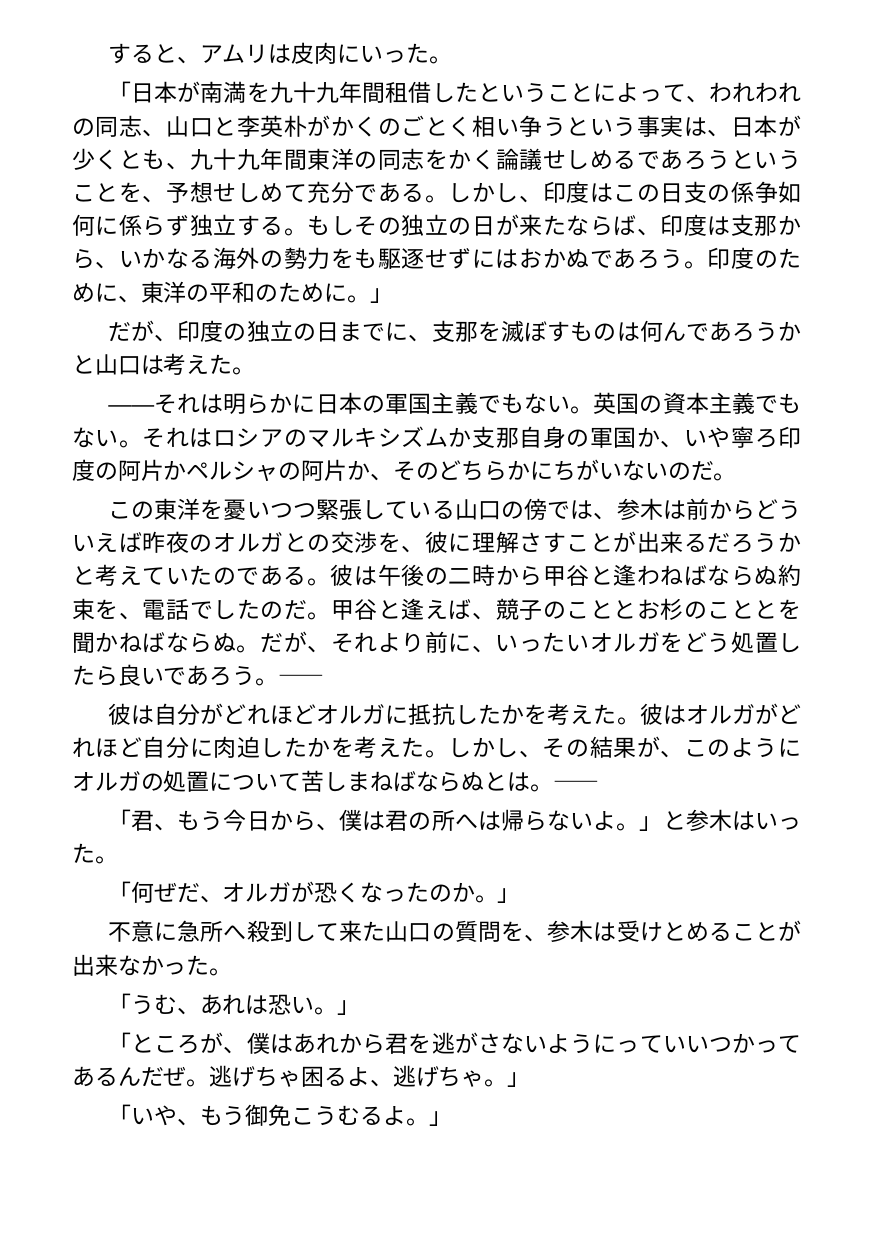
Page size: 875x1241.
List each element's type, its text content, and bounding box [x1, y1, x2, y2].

text 「君、もう今日から、僕は君の所へは帰らないよ。」と参木はいった。 [72, 803, 802, 869]
text この東洋を憂いつつ緊張している山口の傍では、参木は前からどういえば昨夜のオルガとの交渉を、彼に理解さすことが出来るだろうかと考えていたのである。彼は午後の二時から甲谷と逢わねばならぬ約束を、電話でしたのだ。甲谷と逢えば、競子のこととお杉のこととを聞かねばならぬ。だが、それより前に、いったいオルガをどう処置したら良いであろう。―― [72, 492, 802, 691]
text ――それは明らかに日本の軍国主義でもない。英国の資本主義でもない。それはロシアのマルキシズムか支那自身の軍国か、いや寧ろ印度の阿片かペルシャの阿片か、そのどちらかにちがいないのだ。 [72, 386, 802, 486]
text 「日本が南満を九十九年間租借したということによって、われわれの同志、山口と李英朴がかくのごとく相い争うという事実は、日本が少くとも、九十九年間東洋の同志をかく論議せしめるであろうということを、予想せしめて充分である。しかし、印度はこの日支の係争如何に係らず独立する。もしその独立の日が来たならば、印度は支那から、いかなる海外の勢力をも駆逐せずにはおかぬであろう。印度のために、東洋の平和のために。」 [72, 75, 802, 308]
text だが、印度の独立の日までに、支那を滅ぼすものは何んであろうかと山口は考えた。 [72, 314, 802, 380]
text 「いや、もう御免こうむるよ。」 [72, 1098, 802, 1131]
text 彼は自分がどれほどオルガに抵抗したかを考えた。彼はオルガがどれほど自分に肉迫したかを考えた。しかし、その結果が、このようにオルガの処置について苦しまねばならぬとは。―― [72, 697, 802, 797]
text 「ところが、僕はあれから君を逃がさないようにっていいつかってあるんだぜ。逃げちゃ困るよ、逃げちゃ。」 [72, 1026, 802, 1092]
text 「何ぜだ、オルガが恐くなったのか。」 [72, 875, 802, 908]
text 「うむ、あれは恐い。」 [72, 987, 802, 1020]
text すると、アムリは皮肉にいった。 [72, 36, 802, 69]
text 不意に急所へ殺到して来た山口の質問を、参木は受けとめることが出来なかった。 [72, 914, 802, 981]
